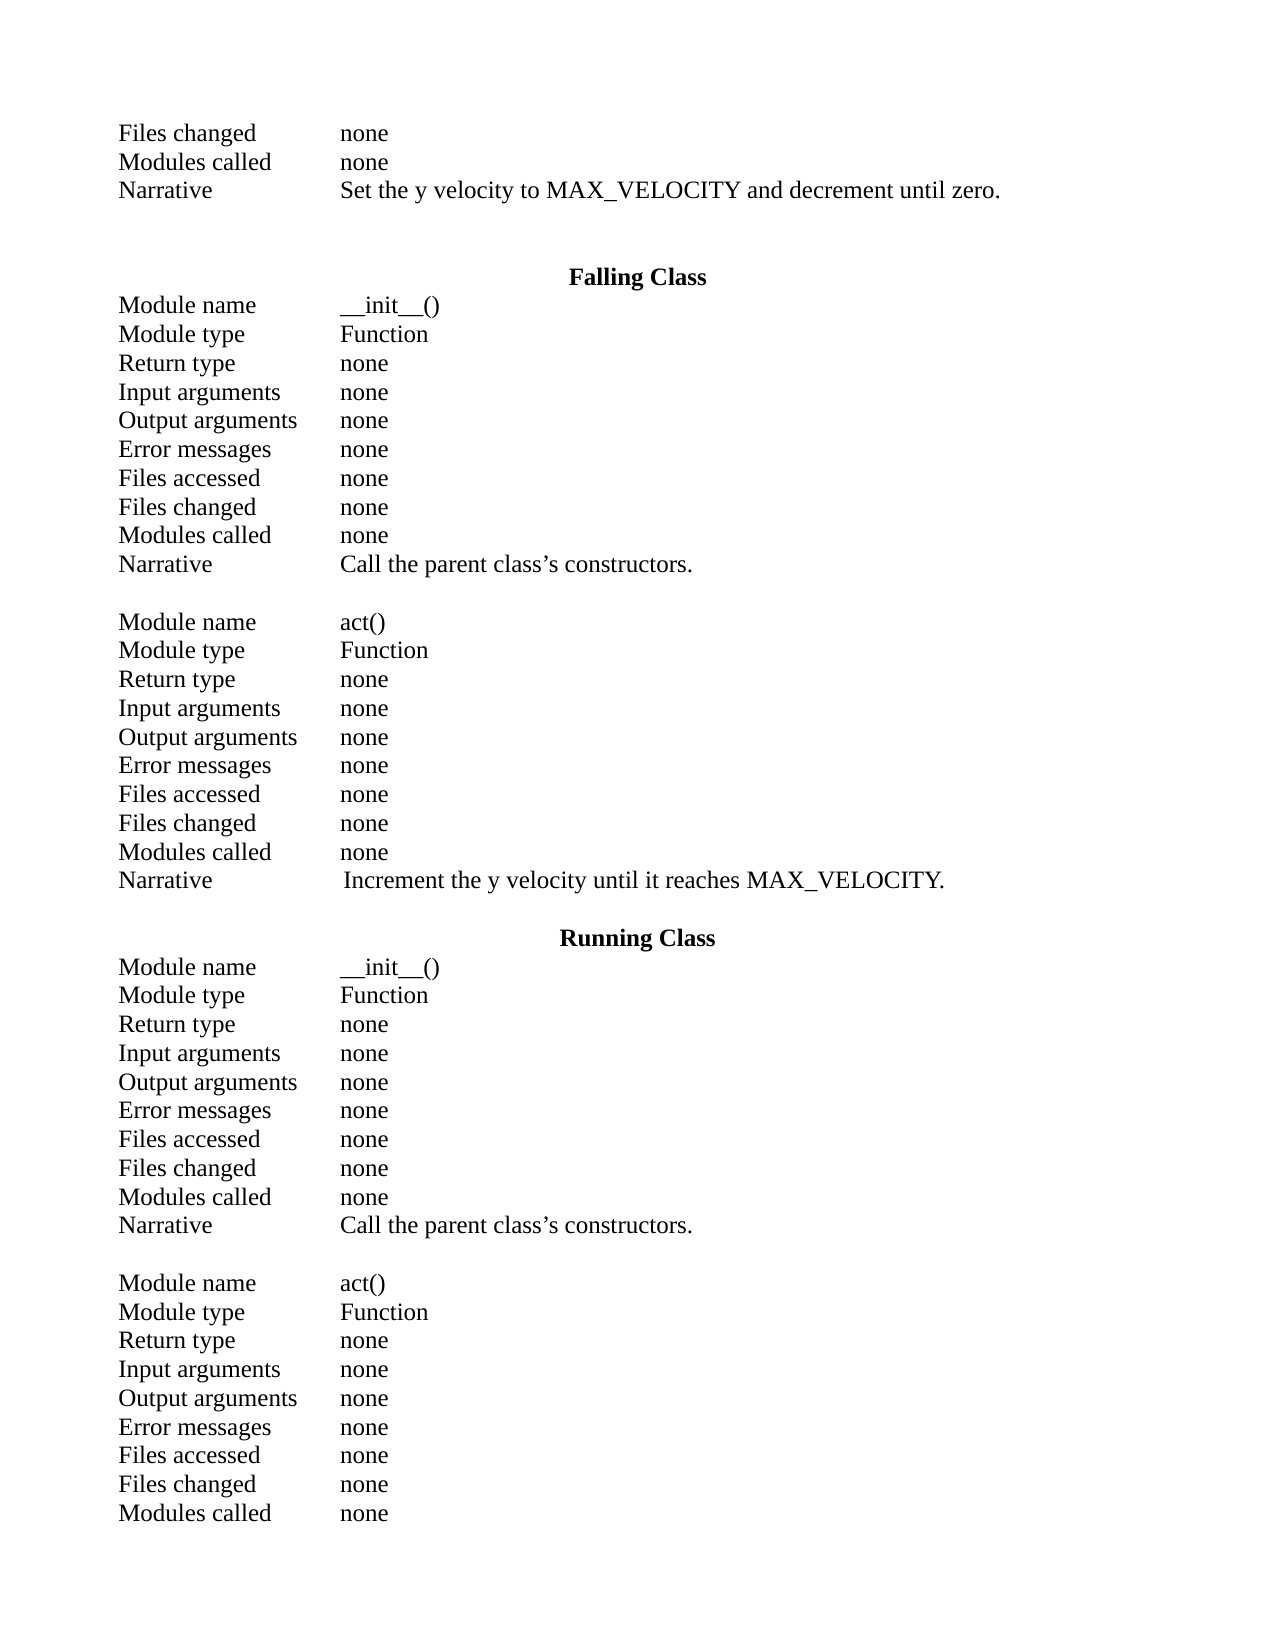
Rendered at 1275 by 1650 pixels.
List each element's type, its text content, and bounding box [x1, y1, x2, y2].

text Module type Function [118, 981, 1157, 1009]
text Files accessed none [118, 1441, 1157, 1469]
text Input arguments none [118, 1038, 1157, 1067]
text Input arguments none [118, 377, 1157, 406]
text Output arguments none [118, 1383, 1157, 1412]
text Falling Class [118, 262, 1157, 291]
text Files changed none [118, 808, 1157, 837]
text Input arguments none [118, 693, 1157, 722]
text Output arguments none [118, 406, 1157, 434]
text Output arguments none [118, 1067, 1157, 1096]
text Input arguments none [118, 1354, 1157, 1383]
text Module name __init__() [118, 291, 1157, 319]
text Return type none [118, 1009, 1157, 1038]
text Modules called none [118, 837, 1157, 866]
text Error messages none [118, 751, 1157, 779]
text Running Class [118, 923, 1157, 952]
text Module type Function [118, 1297, 1157, 1326]
text Files accessed none [118, 463, 1157, 492]
text Module type Function [118, 319, 1157, 348]
text Narrative Call the parent class’s constructors. [118, 1211, 1157, 1239]
text Files accessed none [118, 779, 1157, 808]
text Return type none [118, 664, 1157, 693]
text Files accessed none [118, 1124, 1157, 1153]
text Module type Function [118, 636, 1157, 664]
text Module name act() [118, 607, 1157, 636]
text Files changed none [118, 492, 1157, 521]
text Error messages none [118, 1412, 1157, 1441]
text Modules called none [118, 147, 1157, 176]
text Error messages none [118, 434, 1157, 463]
text Output arguments none [118, 722, 1157, 751]
text Return type none [118, 348, 1157, 377]
text Return type none [118, 1326, 1157, 1354]
text Modules called none [118, 1498, 1157, 1527]
text Modules called none [118, 521, 1157, 549]
text Module name __init__() [118, 952, 1157, 981]
text Files changed none [118, 1469, 1157, 1498]
text Narrative Set the y velocity to MAX_VELOCITY and decrement until zero. [118, 176, 1157, 204]
text Narrative Call the parent class’s constructors. [118, 549, 1157, 578]
text Module name act() [118, 1268, 1157, 1297]
text Files changed none [118, 1153, 1157, 1182]
text Narrative Increment the y velocity until it reaches MAX_VELOCITY. [118, 866, 1157, 894]
text Files changed none [118, 118, 1157, 147]
text Modules called none [118, 1182, 1157, 1211]
text Error messages none [118, 1096, 1157, 1124]
